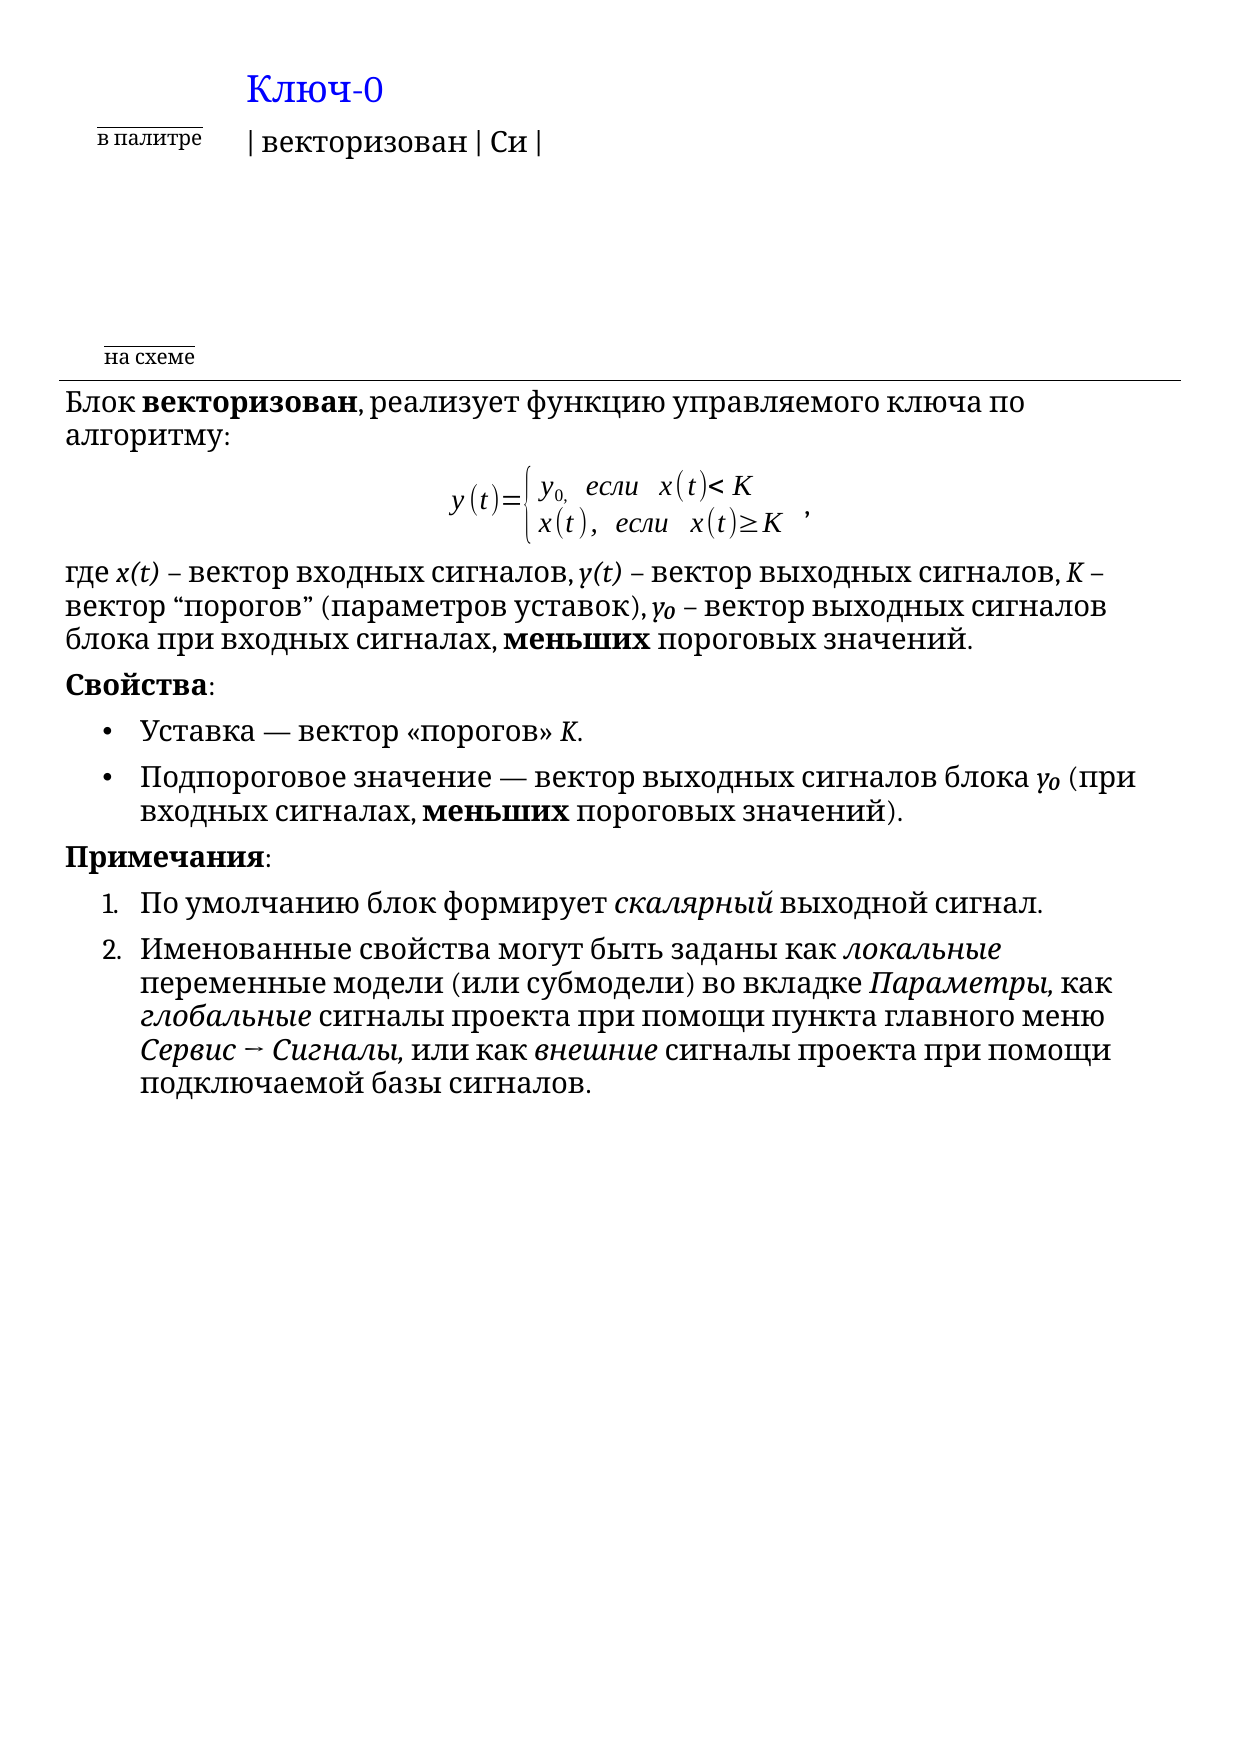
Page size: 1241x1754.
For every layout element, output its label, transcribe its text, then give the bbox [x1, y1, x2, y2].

table_cell | векторизован | Си | [240, 121, 1181, 178]
table_cell в палитре [59, 121, 240, 178]
table_header [59, 59, 240, 121]
table_cell [240, 178, 1181, 340]
table_cell [240, 340, 1181, 380]
table_cell на схеме [59, 340, 240, 380]
table_header Ключ-0 [240, 59, 1181, 121]
table_cell Блок векторизован, реализует функцию управляемого ключа по алгоритму: , где x(t) – вектор входных сигналов, y(t) – вектор выходных сигналов, K – вектор “порогов” (параметров уставок), y₀ – вектор выходных сигналов блока при входных сигналах, меньших пороговых значений. Свойства: Уставка — вектор «порогов» K. Подпороговое значение — вектор выходных сигналов блока y₀ (при входных сигналах, меньших пороговых значений). Примечания: По умолчанию блок формирует скалярный выходной сигнал. Именованные свойства могут быть заданы как локальные переменные модели (или субмодели) во вкладке Параметры, как глобальные сигналы проекта при помощи пункта главного меню Сервис → Сигналы, или как внешние сигналы проекта при помощи подключаемой базы сигналов. [59, 381, 1181, 1119]
table_cell [59, 178, 240, 340]
